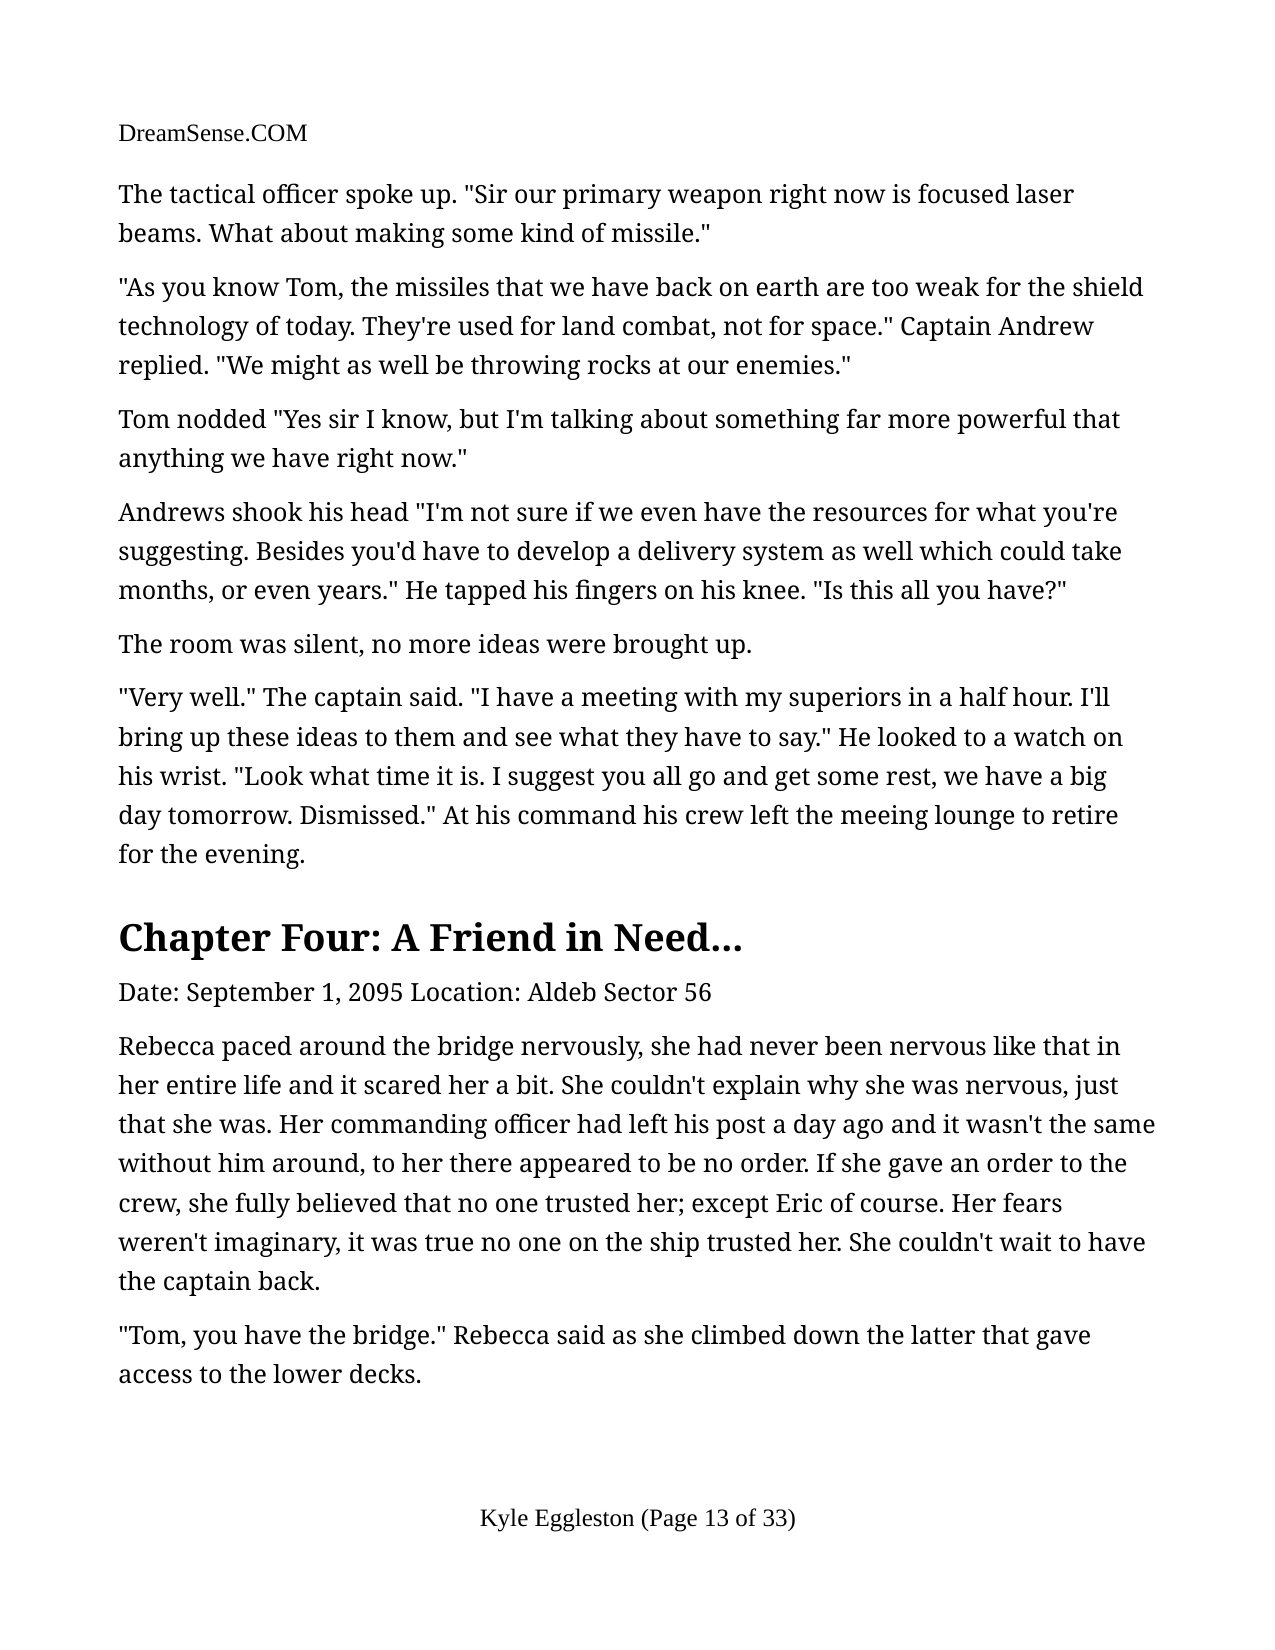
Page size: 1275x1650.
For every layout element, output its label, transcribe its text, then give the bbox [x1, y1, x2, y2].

text "As you know Tom, the missiles that we have back on earth are too weak for the shield technology of today. They're used for land combat, not for space." Captain Andrew replied. "We might as well be throwing rocks at our enemies." [118, 269, 1157, 382]
text "Tom, you have the bridge." Rebecca said as she climbed down the latter that gave access to the lower decks. [118, 1317, 1157, 1391]
subtitle Chapter Four: A Friend in Need... [118, 911, 1157, 962]
text The room was silent, no more ideas were brought up. [118, 626, 1157, 660]
text The tactical officer spoke up. "Sir our primary weapon right now is focused laser beams. What about making some kind of missile." [118, 176, 1157, 249]
text Date: September 1, 2095 Location: Aldeb Sector 56 [118, 975, 1157, 1009]
text "Very well." The captain said. "I have a meeting with my superiors in a half hour. I'll bring up these ideas to them and see what they have to say." He looked to a watch on his wrist. "Look what time it is. I suggest you all go and get some rest, we have a big day tomorrow. Dismissed." At his command his crew left the meeing lounge to retire for the evening. [118, 680, 1157, 871]
text Andrews shook his head "I'm not sure if we even have the resources for what you're suggesting. Besides you'd have to develop a delivery system as well which could take months, or even years." He tapped his fingers on his knee. "Is this all you have?" [118, 494, 1157, 607]
text Rebecca paced around the bridge nervously, she had never been nervous like that in her entire life and it scared her a bit. She couldn't explain why she was nervous, just that she was. Her commanding officer had left his post a day ago and it wasn't the same without him around, to her there appeared to be no order. If she gave an order to the crew, she fully believed that no one trusted her; except Eric of course. Her fears weren't imaginary, it was true no one on the ship trusted her. She couldn't wait to have the captain back. [118, 1029, 1157, 1298]
text Tom nodded "Yes sir I know, but I'm talking about something far more powerful that anything we have right now." [118, 401, 1157, 474]
